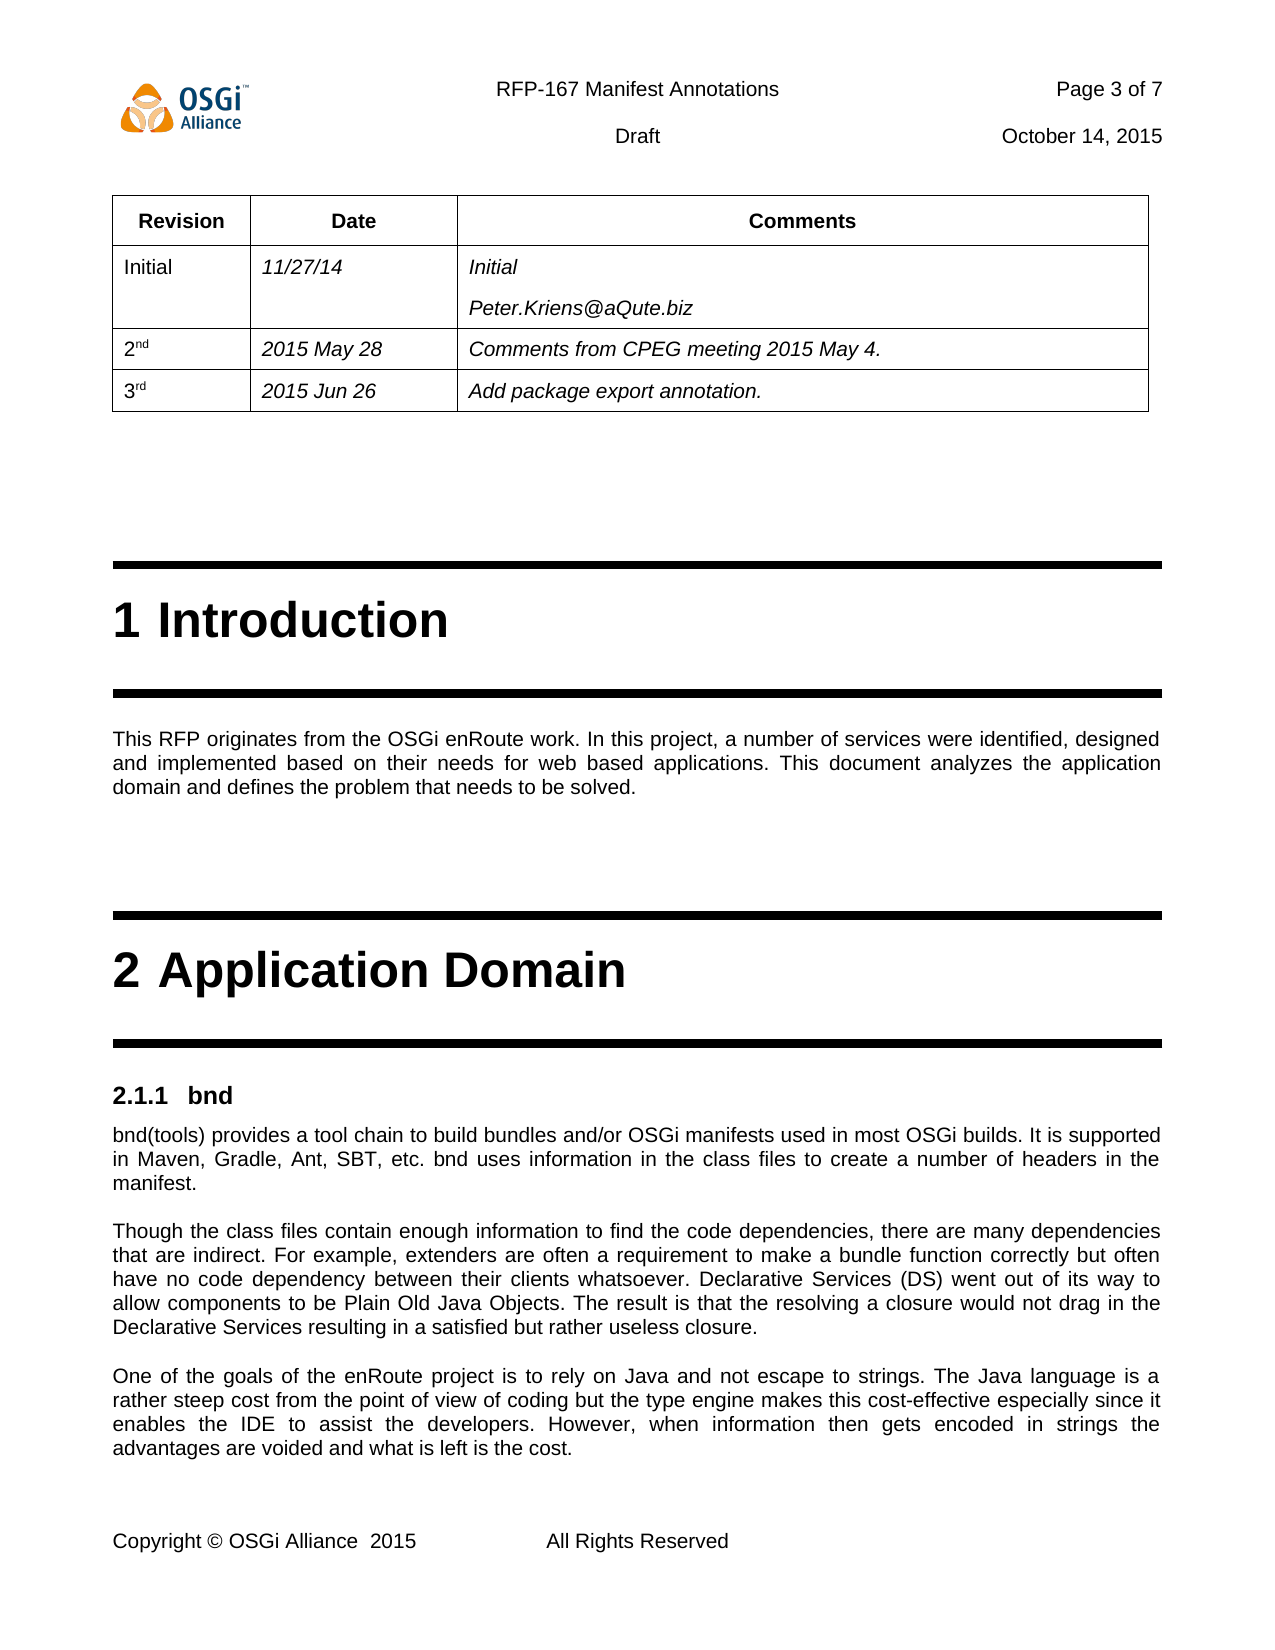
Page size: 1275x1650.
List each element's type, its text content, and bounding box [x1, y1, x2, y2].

table_cell 3rd [113, 370, 250, 411]
text One of the goals of the enRoute project is to rely on Java and not escape to strings. The Java language is a rather steep cost from the point of view of coding but the type engine makes this cost-effective especially since it enables the IDE to assist the developers. However, when information then gets encoded in strings the advantages are voided and what is left is the cost. [112, 1364, 1162, 1460]
table_cell 27/11/14 [251, 246, 457, 328]
table_header Revision [113, 196, 250, 245]
table_cell 2nd [113, 329, 250, 369]
text Though the class files contain enough information to find the code dependencies, there are many dependencies that are indirect. For example, extenders are often a requirement to make a bundle function correctly but often have no code dependency between their clients whatsoever. Declarative Services (DS) went out of its way to allow components to be Plain Old Java Objects. The result is that the resolving a closure would not drag in the Declarative Services resulting in a satisfied but rather useless closure. [112, 1219, 1162, 1339]
table_cell Initial [113, 246, 250, 328]
text bnd(tools) provides a tool chain to build bundles and/or OSGi manifests used in most OSGi builds. It is supported in Maven, Gradle, Ant, SBT, etc. bnd uses information in the class files to create a number of headers in the manifest. [112, 1122, 1162, 1194]
table_cell 2015 Jun 26 [251, 370, 457, 411]
table_header Comments [458, 196, 1148, 245]
subtitle bnd [112, 1081, 1162, 1110]
table_cell Initial Peter.Kriens@aQute.biz [458, 246, 1148, 328]
table_cell Add package export annotation. [458, 370, 1148, 411]
text This RFP originates from the OSGi enRoute work. In this project, a number of services were identified, designed and implemented based on their needs for web based applications. This document analyzes the application domain and defines the problem that needs to be solved. [112, 727, 1162, 799]
table_cell Comments from CPEG meeting 2015 May 4. [458, 329, 1148, 369]
subtitle Application Domain [112, 912, 1162, 1048]
subtitle Introduction [112, 562, 1162, 698]
table_header Date [251, 196, 457, 245]
picture [113, 76, 257, 140]
table_cell 2015 May 28 [251, 329, 457, 369]
